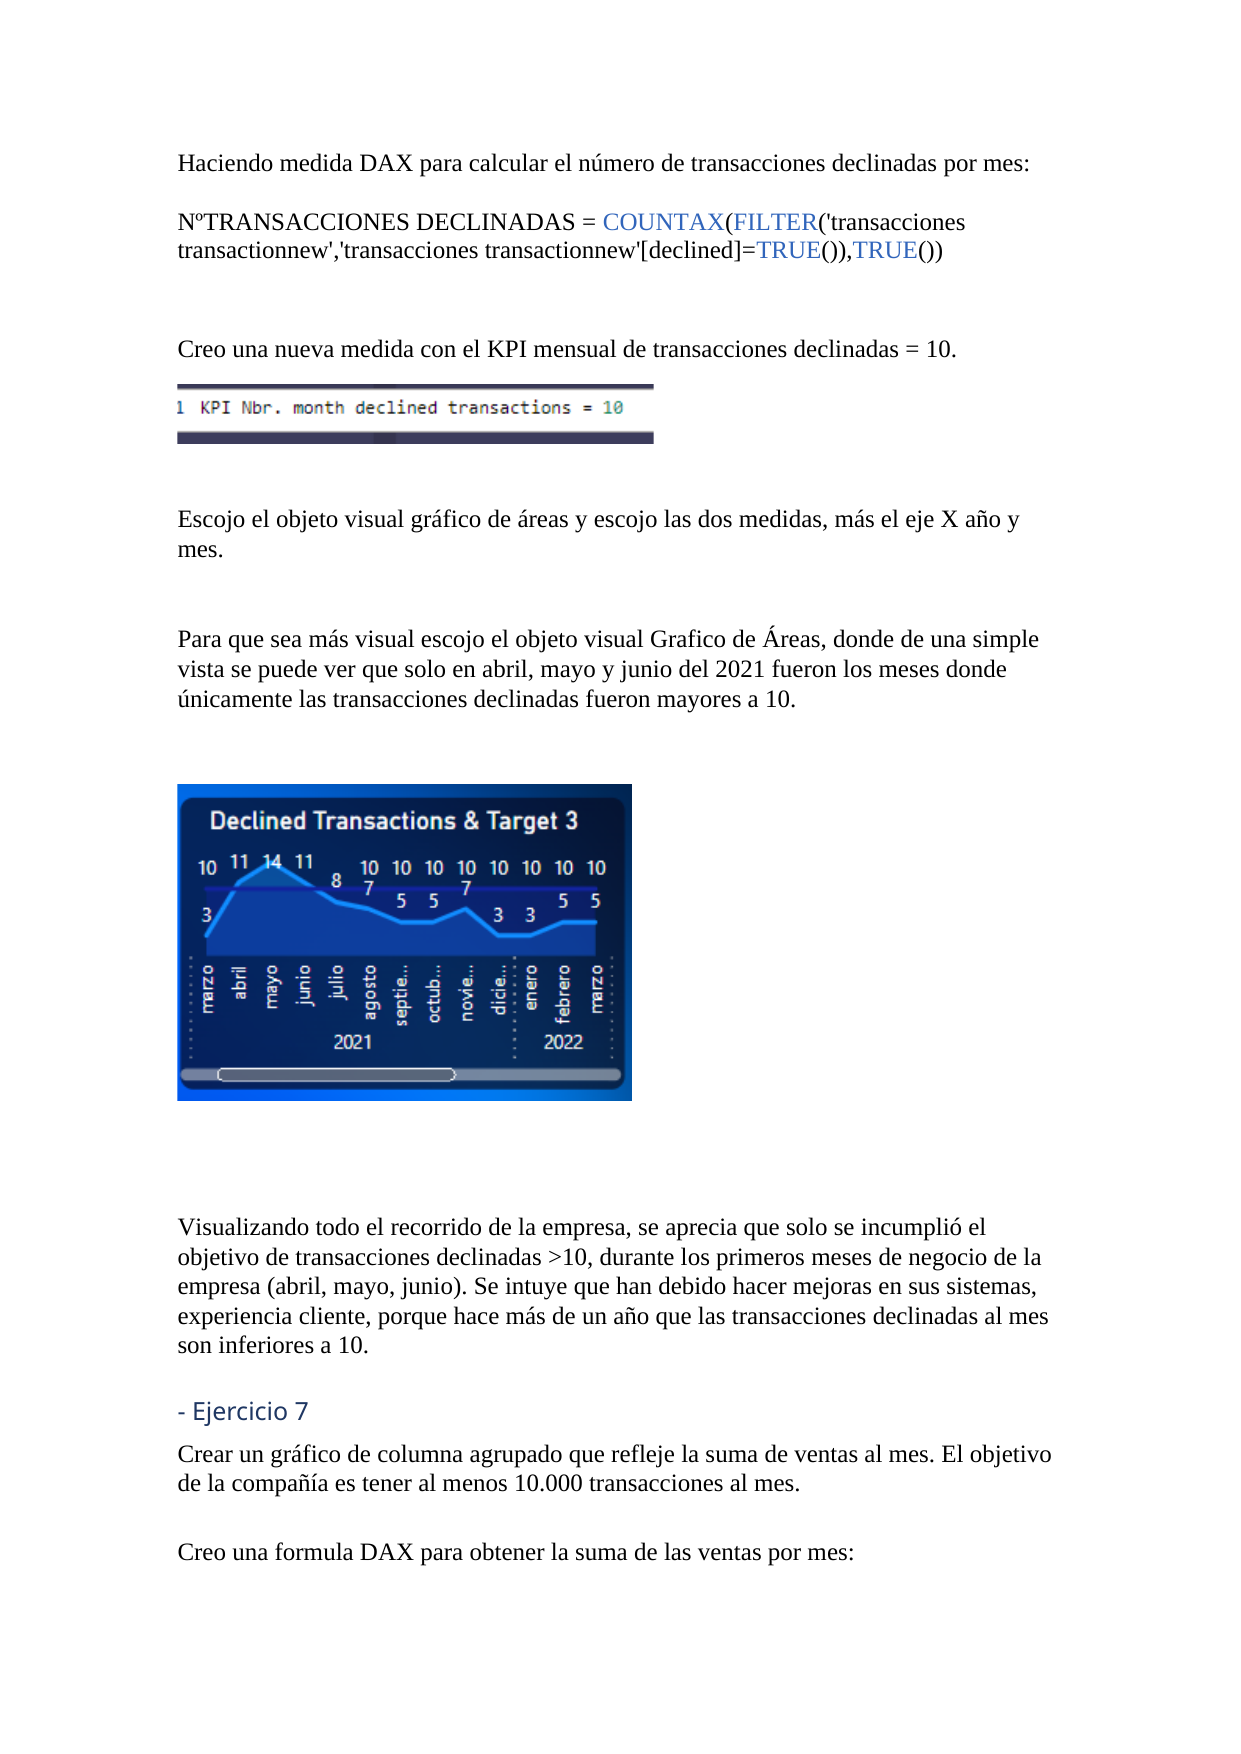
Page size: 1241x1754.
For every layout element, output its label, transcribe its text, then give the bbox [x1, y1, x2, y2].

text NºTRANSACCIONES DECLINADAS = COUNTAX(FILTER('transacciones transactionnew','transacciones transactionnew'[declined]=TRUE()),TRUE()) [177, 207, 1063, 264]
text Escojo el objeto visual gráfico de áreas y escojo las dos medidas, más el eje X año y mes. [177, 504, 1063, 563]
text Visualizando todo el recorrido de la empresa, se aprecia que solo se incumplió el objetivo de transacciones declinadas >10, durante los primeros meses de negocio de la empresa (abril, mayo, junio). Se intuye que han debido hacer mejoras en sus sistemas, experiencia cliente, porque hace más de un año que las transacciones declinadas al mes son inferiores a 10. [177, 1212, 1063, 1359]
text Creo una formula DAX para obtener la suma de las ventas por mes: [177, 1537, 1063, 1566]
text Crear un gráfico de columna agrupado que refleje la suma de ventas al mes. El objetivo de la compañía es tener al menos 10.000 transacciones al mes. [177, 1439, 1063, 1497]
text Creo una nueva medida con el KPI mensual de transacciones declinadas = 10. [177, 334, 1063, 363]
text Para que sea más visual escojo el objeto visual Grafico de Áreas, donde de una simple vista se puede ver que solo en abril, mayo y junio del 2021 fueron los meses donde únicamente las transacciones declinadas fueron mayores a 10. [177, 624, 1063, 712]
subtitle - Ejercicio 7 [177, 1394, 1063, 1428]
text Haciendo medida DAX para calcular el número de transacciones declinadas por mes: [177, 148, 1063, 176]
